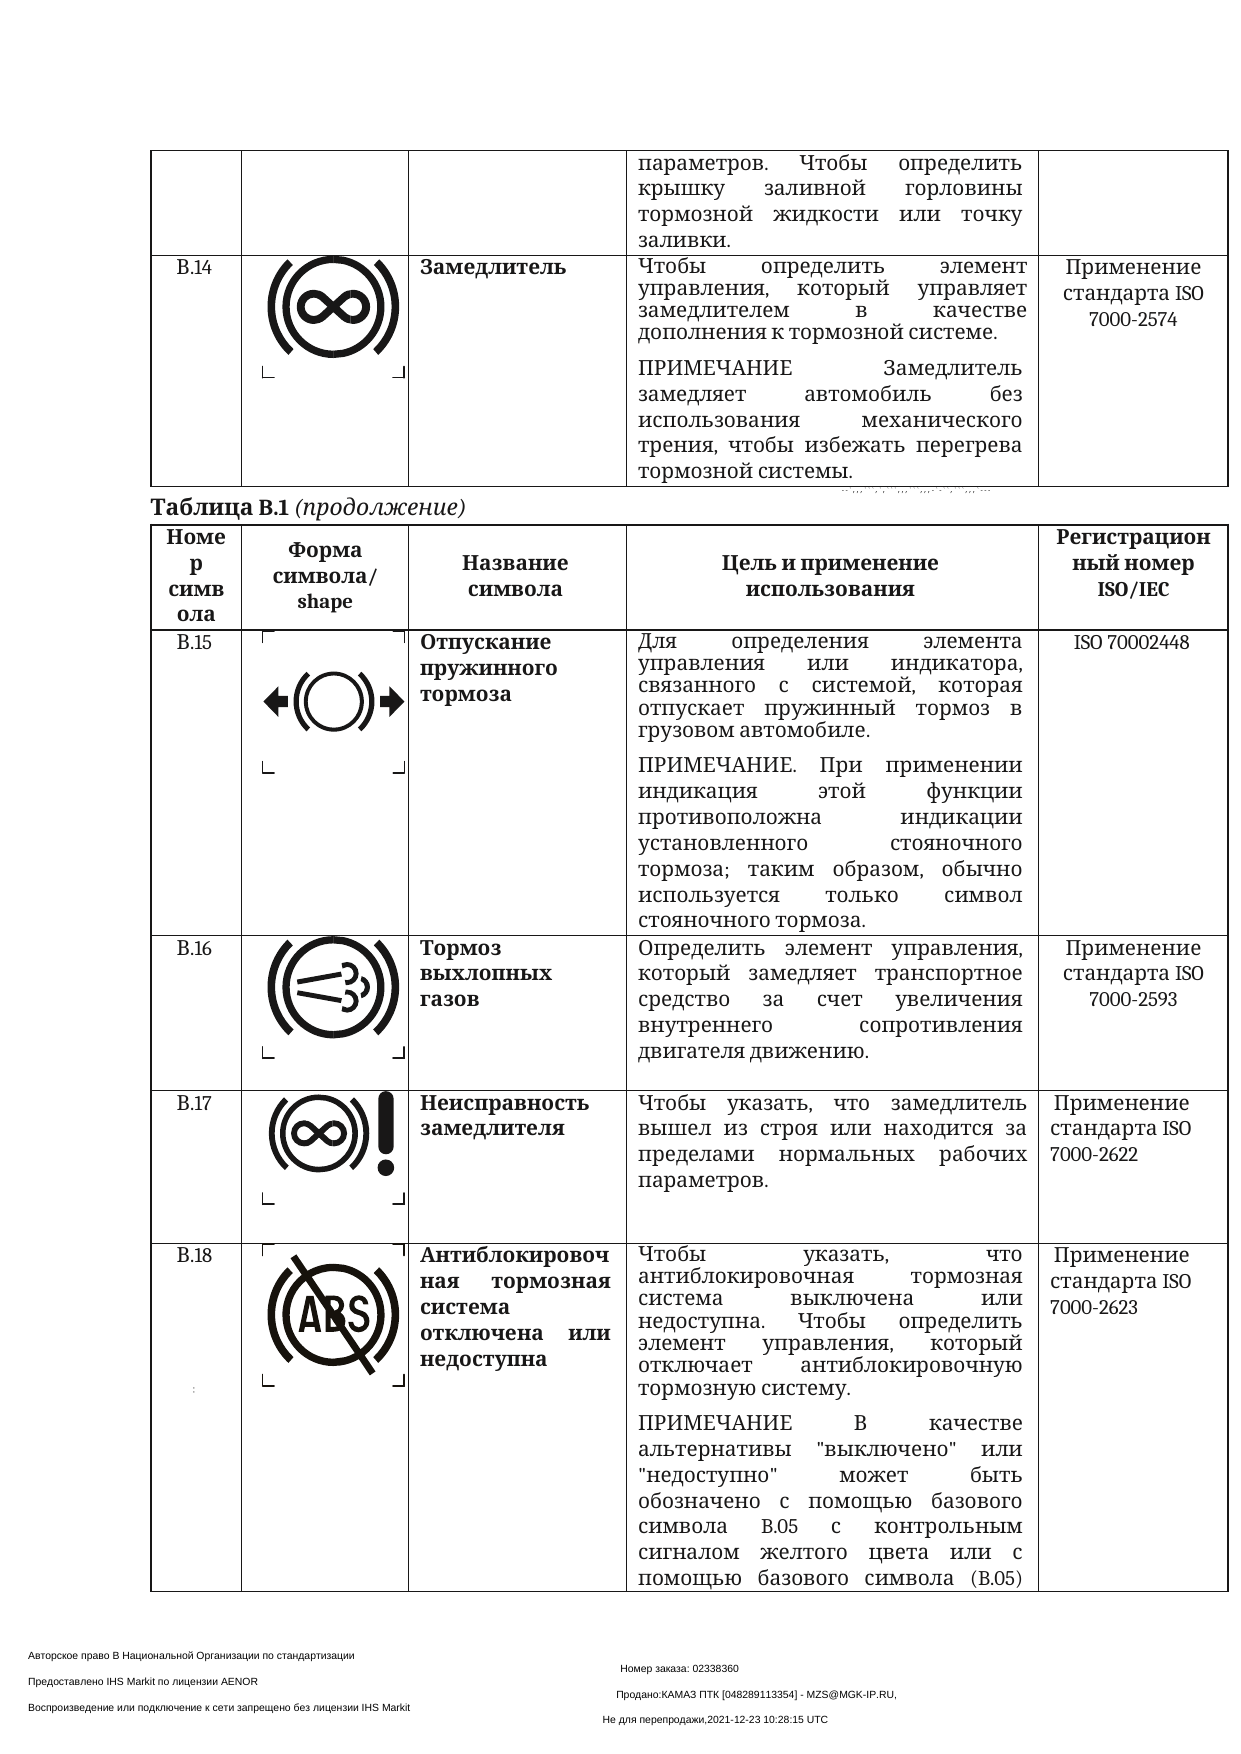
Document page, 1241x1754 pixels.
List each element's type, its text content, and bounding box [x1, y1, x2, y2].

table_cell Применение стандарта ISO 7000-2574 [1039, 256, 1227, 486]
table_cell [242, 631, 408, 935]
table_cell [290, 264, 377, 350]
table_cell Применение стандарта ISO 7000-2622 [1039, 1091, 1227, 1243]
table_cell [242, 1091, 408, 1243]
table_header Название символа [409, 526, 626, 629]
table_cell [242, 256, 408, 486]
table_cell Определить элемент управления, который замедляет транспортное средство за счет увеличения внутреннего сопротивления двигателя движению. [627, 936, 1038, 1090]
table_cell В.14 [152, 256, 241, 486]
table_cell Применение стандарта ISO 7000-2593 [1039, 936, 1227, 1090]
table_header Форма символа/ shape [242, 526, 408, 629]
table_cell [152, 151, 241, 254]
table_cell параметров. Чтобы определить крышку заливной горловины тормозной жидкости или точку заливки. [627, 151, 1038, 254]
text --`,,,```,`,```,,,```,,,-`-``,```,,,`--- [151, 487, 991, 494]
table_cell [1039, 151, 1227, 254]
table_cell В.16 [152, 936, 241, 1090]
table_header Регистрационный номер ISO/IEC [1039, 526, 1227, 629]
table_cell В.18 [152, 1244, 241, 1591]
table_cell [242, 936, 408, 1090]
table_cell Применение стандарта ISO 7000-2623 [1039, 1244, 1227, 1591]
table_cell В.15 [152, 631, 241, 935]
table_cell Антиблокировочная тормозная система отключена или недоступна [409, 1244, 626, 1591]
table_cell [242, 151, 408, 254]
table_cell [242, 1244, 408, 1591]
table_cell Неисправность замедлителя [409, 1091, 626, 1243]
table_cell В.17 [152, 1091, 241, 1243]
text Таблица B.1 (продолжение) [150, 495, 1090, 521]
table_cell Для определения элемента управления или индикатора, связанного с системой, которая отпускает пружинный тормоз в грузовом автомобиле. ПРИМЕЧАНИЕ. При применении индикация этой функции противоположна индикации установленного стояночного тормоза; таким образом, обычно используется только символ стояночного тормоза. [627, 631, 1038, 935]
table_cell Тормоз выхлопных газов [409, 936, 626, 1090]
table_cell [409, 151, 626, 254]
table_cell Отпускание пружинного тормоза [409, 631, 626, 935]
table_header Номер символа [152, 526, 241, 629]
table_cell Чтобы указать, что замедлитель вышел из строя или находится за пределами нормальных рабочих параметров. [627, 1091, 1038, 1243]
table_cell Чтобы указать, что антиблокировочная тормозная система выключена или недоступна. Чтобы определить элемент управления, который отключает антиблокировочную тормозную систему. ПРИМЕЧАНИЕ В качестве альтернативы "выключено" или "недоступно" может быть обозначено с помощью базового символа B.05 с контрольным сигналом желтого цвета или с помощью базового символа (B.05) [627, 1244, 1038, 1591]
table_cell [290, 944, 377, 1030]
table_cell Замедлитель [409, 256, 626, 486]
table_cell ISO 70002448 [1039, 631, 1227, 935]
table_header Цель и применение использования [627, 526, 1038, 629]
table_cell Чтобы определить элемент управления, который управляет замедлителем в качестве дополнения к тормозной системе. ПРИМЕЧАНИЕ Замедлитель замедляет автомобиль без использования механического трения, чтобы избежать перегрева тормозной системы. [627, 256, 1038, 486]
